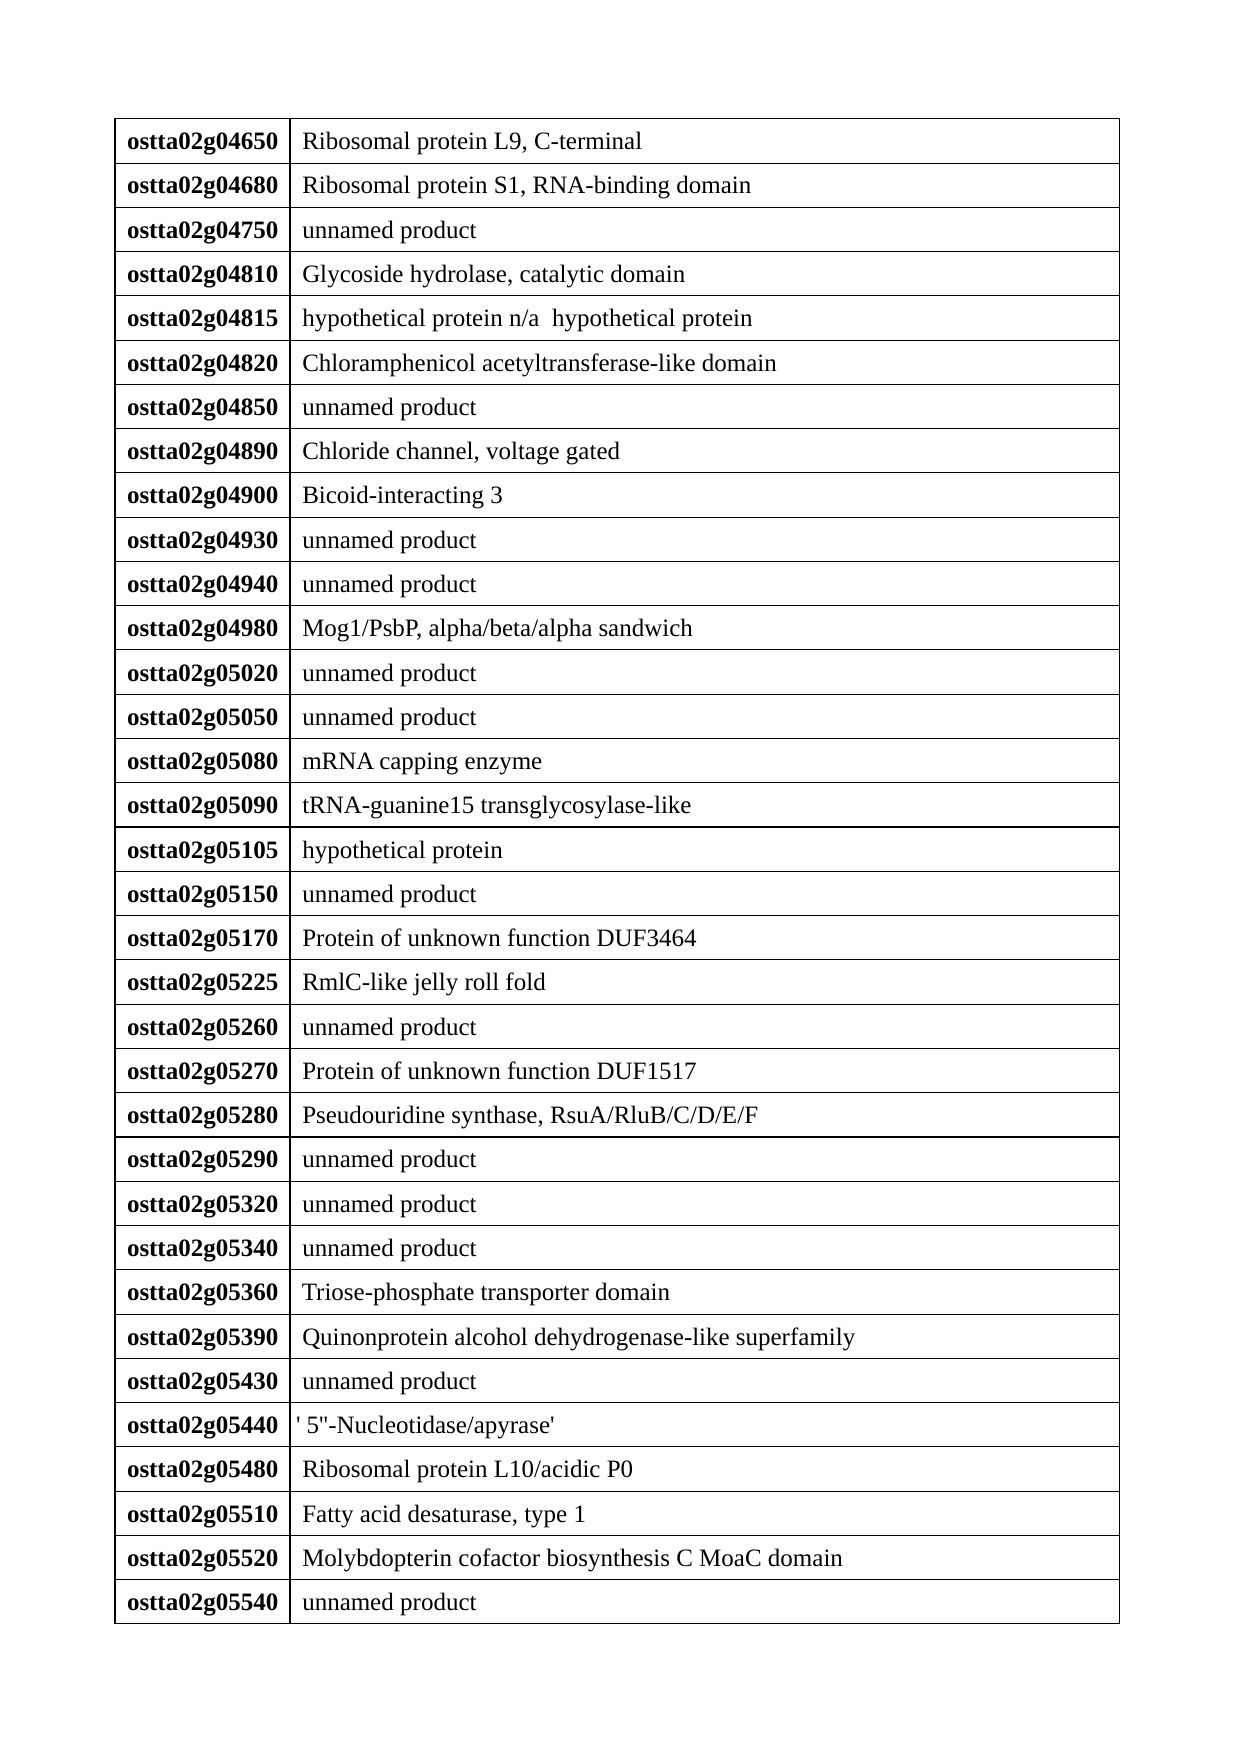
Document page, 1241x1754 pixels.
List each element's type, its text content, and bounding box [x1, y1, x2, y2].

table_cell Chloramphenicol acetyltransferase-like domain [291, 341, 1119, 384]
table_cell unnamed product [291, 695, 1119, 738]
table_cell ostta02g05270 [116, 1049, 289, 1092]
table_cell ostta02g05105 [116, 828, 289, 871]
table_cell ostta02g04650 [116, 119, 289, 162]
table_cell ostta02g04980 [116, 606, 289, 649]
table_cell ostta02g04940 [116, 562, 289, 605]
table_cell ostta02g05480 [116, 1447, 289, 1491]
table_cell ostta02g04930 [116, 518, 289, 561]
table_cell tRNA-guanine15 transglycosylase-like [291, 783, 1119, 826]
table_cell ostta02g05170 [116, 916, 289, 959]
table_cell Protein of unknown function DUF1517 [291, 1049, 1119, 1092]
table_cell unnamed product [291, 1138, 1119, 1181]
table_cell Chloride channel, voltage gated [291, 429, 1119, 472]
table_cell unnamed product [291, 385, 1119, 428]
table_cell unnamed product [291, 208, 1119, 251]
table_cell unnamed product [291, 872, 1119, 915]
table_cell Molybdopterin cofactor biosynthesis C MoaC domain [291, 1536, 1119, 1579]
table_cell ostta02g05320 [116, 1182, 289, 1225]
table_cell Protein of unknown function DUF3464 [291, 916, 1119, 959]
table_cell ostta02g04815 [116, 296, 289, 339]
table_cell ' 5''-Nucleotidase/apyrase' [291, 1403, 1119, 1446]
table_cell ostta02g04900 [116, 473, 289, 517]
table_cell ostta02g05290 [116, 1138, 289, 1181]
table_cell Pseudouridine synthase, RsuA/RluB/C/D/E/F [291, 1093, 1119, 1136]
table_cell ostta02g04850 [116, 385, 289, 428]
table_cell Ribosomal protein L10/acidic P0 [291, 1447, 1119, 1491]
table_cell Ribosomal protein L9, C-terminal [291, 119, 1119, 162]
table_cell mRNA capping enzyme [291, 739, 1119, 782]
table_cell RmlC-like jelly roll fold [291, 960, 1119, 1003]
table_cell ostta02g05090 [116, 783, 289, 826]
table_cell ostta02g05150 [116, 872, 289, 915]
table_cell ostta02g05340 [116, 1226, 289, 1269]
table_cell unnamed product [291, 650, 1119, 694]
table_cell unnamed product [291, 518, 1119, 561]
table_cell Fatty acid desaturase, type 1 [291, 1492, 1119, 1535]
table_cell hypothetical protein [291, 828, 1119, 871]
table_cell Triose-phosphate transporter domain [291, 1270, 1119, 1313]
table_cell ostta02g04890 [116, 429, 289, 472]
table_cell ostta02g04820 [116, 341, 289, 384]
table_cell ostta02g04680 [116, 164, 289, 207]
table_cell ostta02g05020 [116, 650, 289, 694]
table_cell unnamed product [291, 1005, 1119, 1048]
table_cell ostta02g05050 [116, 695, 289, 738]
table_cell ostta02g05260 [116, 1005, 289, 1048]
table_cell unnamed product [291, 1359, 1119, 1402]
table_cell Glycoside hydrolase, catalytic domain [291, 252, 1119, 295]
table_cell unnamed product [291, 1182, 1119, 1225]
table_cell unnamed product [291, 1580, 1119, 1623]
table_cell ostta02g05510 [116, 1492, 289, 1535]
table_cell ostta02g05280 [116, 1093, 289, 1136]
table_cell ostta02g05520 [116, 1536, 289, 1579]
table_cell ostta02g04810 [116, 252, 289, 295]
table_cell ostta02g05440 [116, 1403, 289, 1446]
table_cell ostta02g05225 [116, 960, 289, 1003]
table_cell Mog1/PsbP, alpha/beta/alpha sandwich [291, 606, 1119, 649]
table_cell ostta02g05080 [116, 739, 289, 782]
table_cell unnamed product [291, 1226, 1119, 1269]
table_cell ostta02g04750 [116, 208, 289, 251]
table_cell Bicoid-interacting 3 [291, 473, 1119, 517]
table_cell hypothetical protein n/a hypothetical protein [291, 296, 1119, 339]
table_cell ostta02g05390 [116, 1315, 289, 1358]
table_cell ostta02g05360 [116, 1270, 289, 1313]
table_cell ostta02g05540 [116, 1580, 289, 1623]
table_cell ostta02g05430 [116, 1359, 289, 1402]
table_cell Quinonprotein alcohol dehydrogenase-like superfamily [291, 1315, 1119, 1358]
table_cell unnamed product [291, 562, 1119, 605]
table_cell Ribosomal protein S1, RNA-binding domain [291, 164, 1119, 207]
